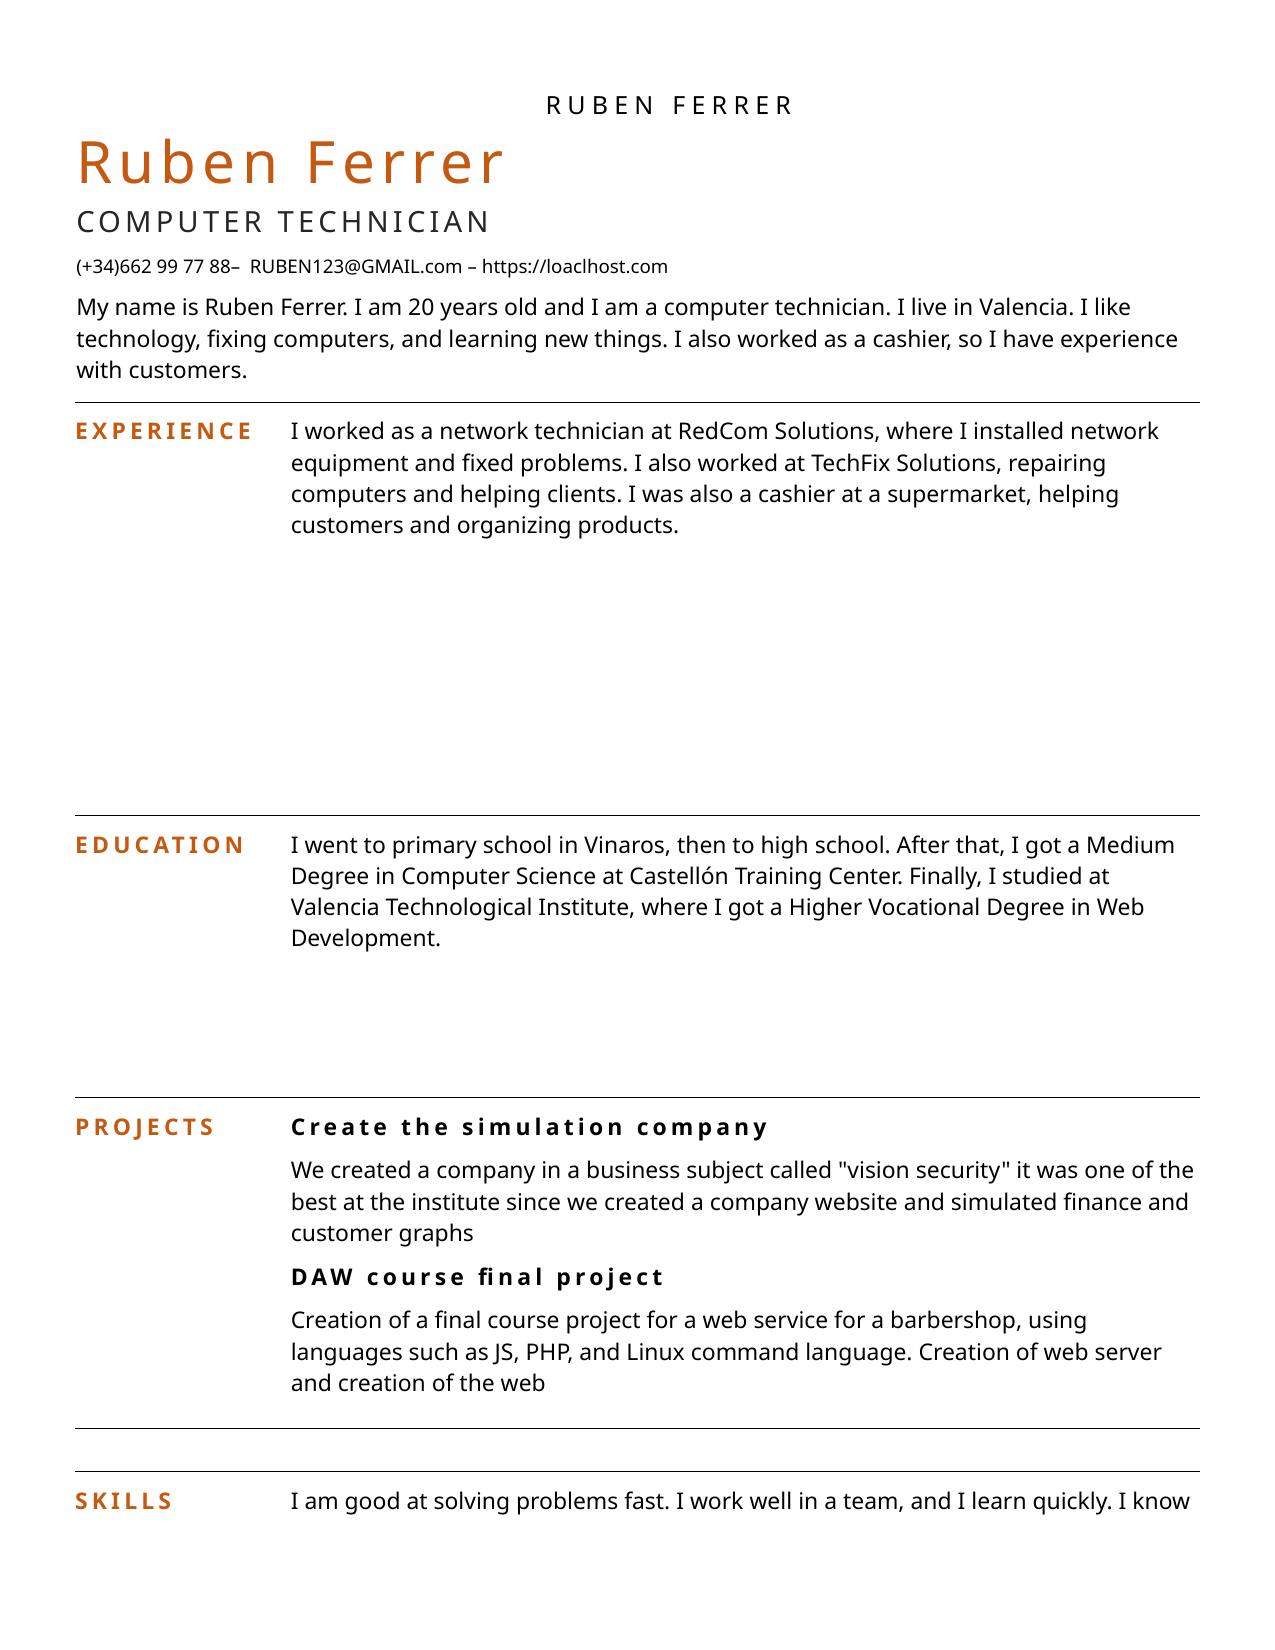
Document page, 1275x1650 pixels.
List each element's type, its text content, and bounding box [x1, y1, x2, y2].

table_cell Create the simulation company We created a company in a business subject called "vision security" it was one of the best at the institute since we created a company website and simulated finance and customer graphs DAW course final project Creation of a final course project for a web service for a barbershop, using languages such as JS, PHP, and Linux command language. Creation of web server and creation of the web [291, 1098, 1200, 1398]
table_header [263, 1472, 291, 1532]
table_cell [75, 1398, 252, 1428]
table_cell [291, 1067, 1200, 1097]
table_cell I went to primary school in Vinaros, then to high school. After that, I got a Medium Degree in Computer Science at Castellón Training Center. Finally, I studied at Valencia Technological Institute, where I got a Higher Vocational Degree in Web Development. [291, 816, 1200, 1067]
table_cell [75, 1067, 252, 1097]
table_header SKILLS [75, 1472, 262, 1532]
table_cell [75, 785, 252, 815]
table_cell I worked as a network technician at RedCom Solutions, where I installed network equipment and fixed problems. I also worked at TechFix Solutions, repairing computers and helping clients. I was also a cashier at a supermarket, helping customers and organizing products. [291, 403, 1200, 785]
table_cell [252, 816, 291, 1067]
table_cell [252, 1098, 291, 1398]
table_cell [252, 785, 291, 815]
table_cell Experience [75, 403, 252, 785]
table_cell [291, 785, 1200, 815]
table_header Ruben Ferrer COMPUTER TECHNICIAN (+34)662 99 77 88– RUBEN123@GMAIL.com – https://loaclhost.com My name is Ruben Ferrer. I am 20 years old and I am a computer technician. I live in Valencia. I like technology, fixing computers, and learning new things. I also worked as a cashier, so I have experience with customers. [75, 122, 1200, 402]
table_cell [252, 1067, 291, 1097]
table_cell Education [75, 816, 252, 1067]
table_header I am good at solving problems fast. I work well in a team, and I learn quickly. I know [291, 1472, 1200, 1532]
table_cell Projects [75, 1098, 252, 1398]
table_cell [252, 1398, 291, 1428]
table_cell [252, 403, 291, 785]
table_cell [291, 1398, 1200, 1428]
